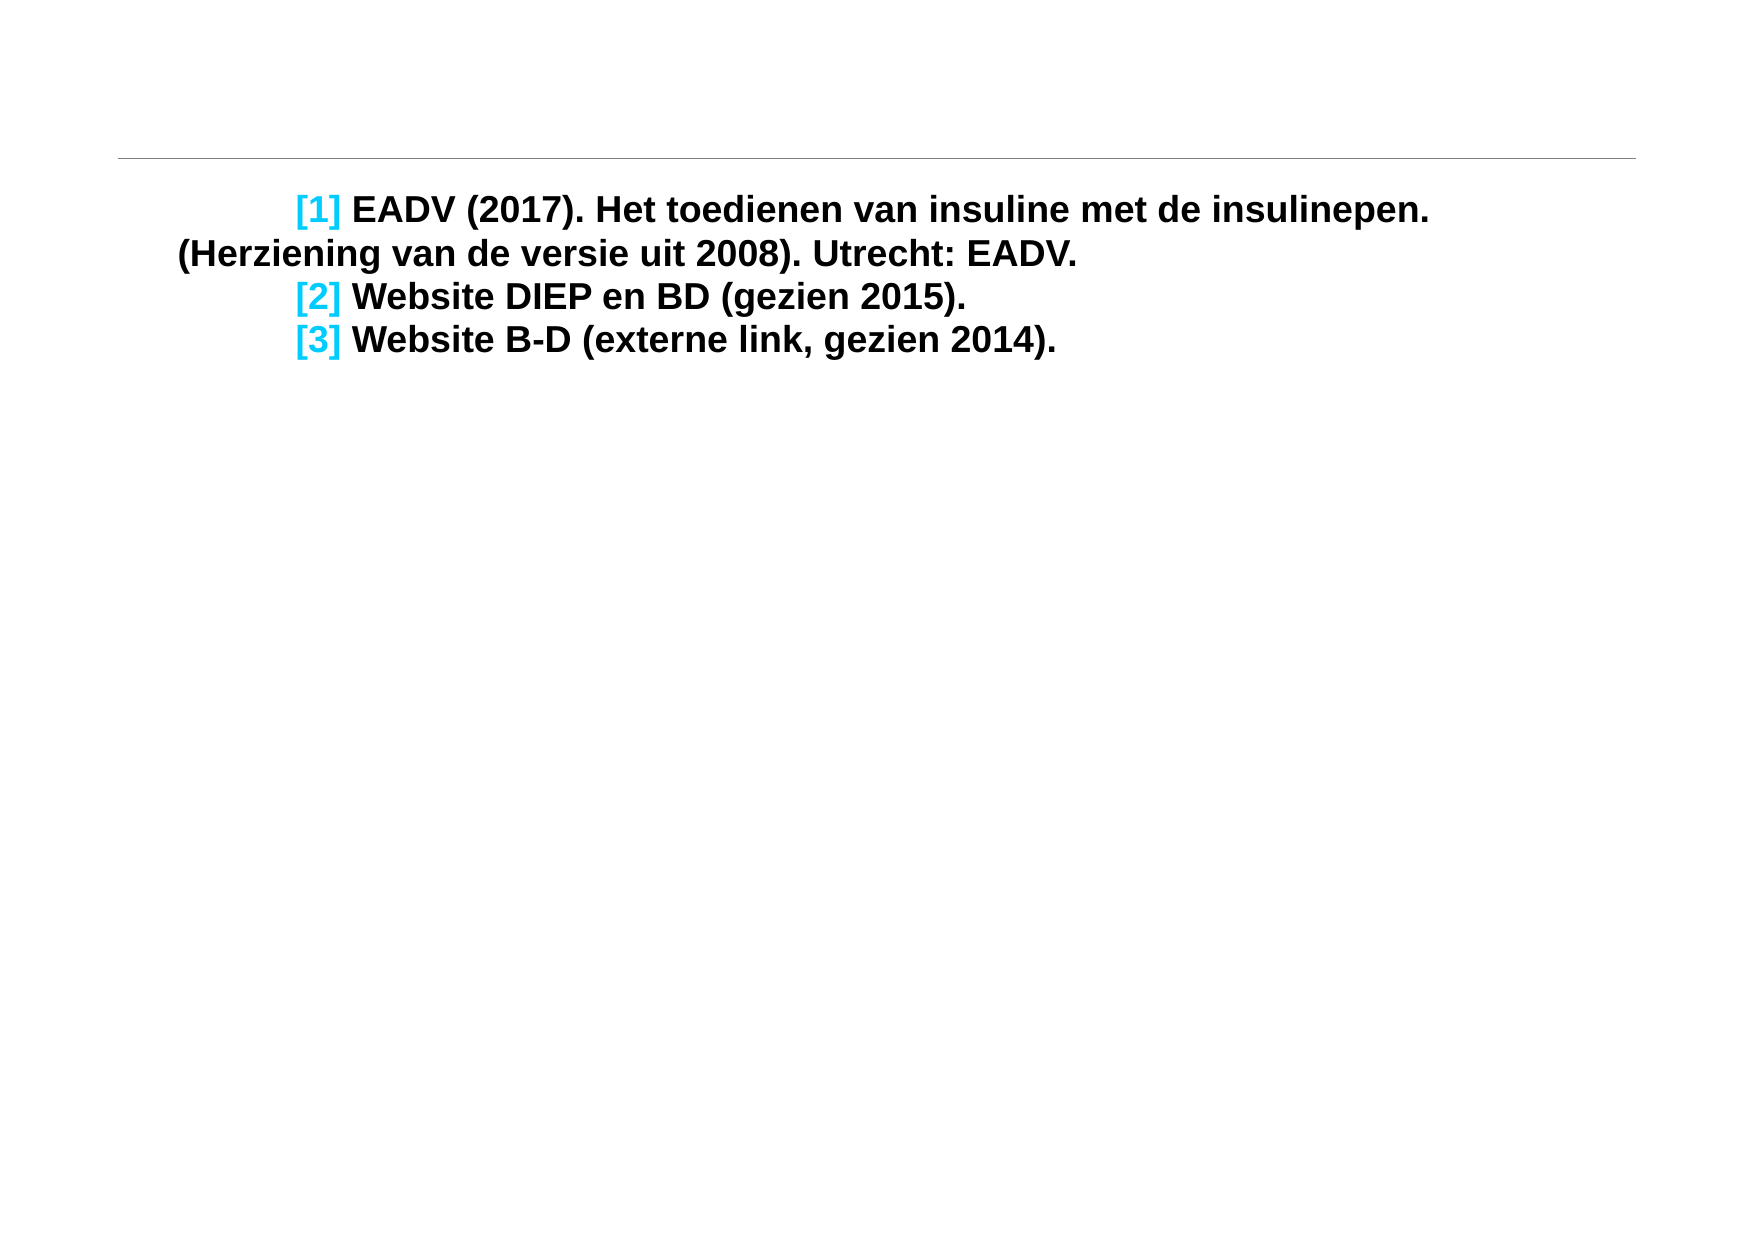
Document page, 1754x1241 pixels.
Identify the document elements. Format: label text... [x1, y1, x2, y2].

subtitle [3] Website B-D (externe link, gezien 2014). [177, 317, 1636, 360]
subtitle [1] EADV (2017). Het toedienen van insuline met de insulinepen. (Herziening van de versie uit 2008). Utrecht: EADV. [177, 188, 1636, 274]
subtitle [2] Website DIEP en BD (gezien 2015). [177, 274, 1636, 317]
